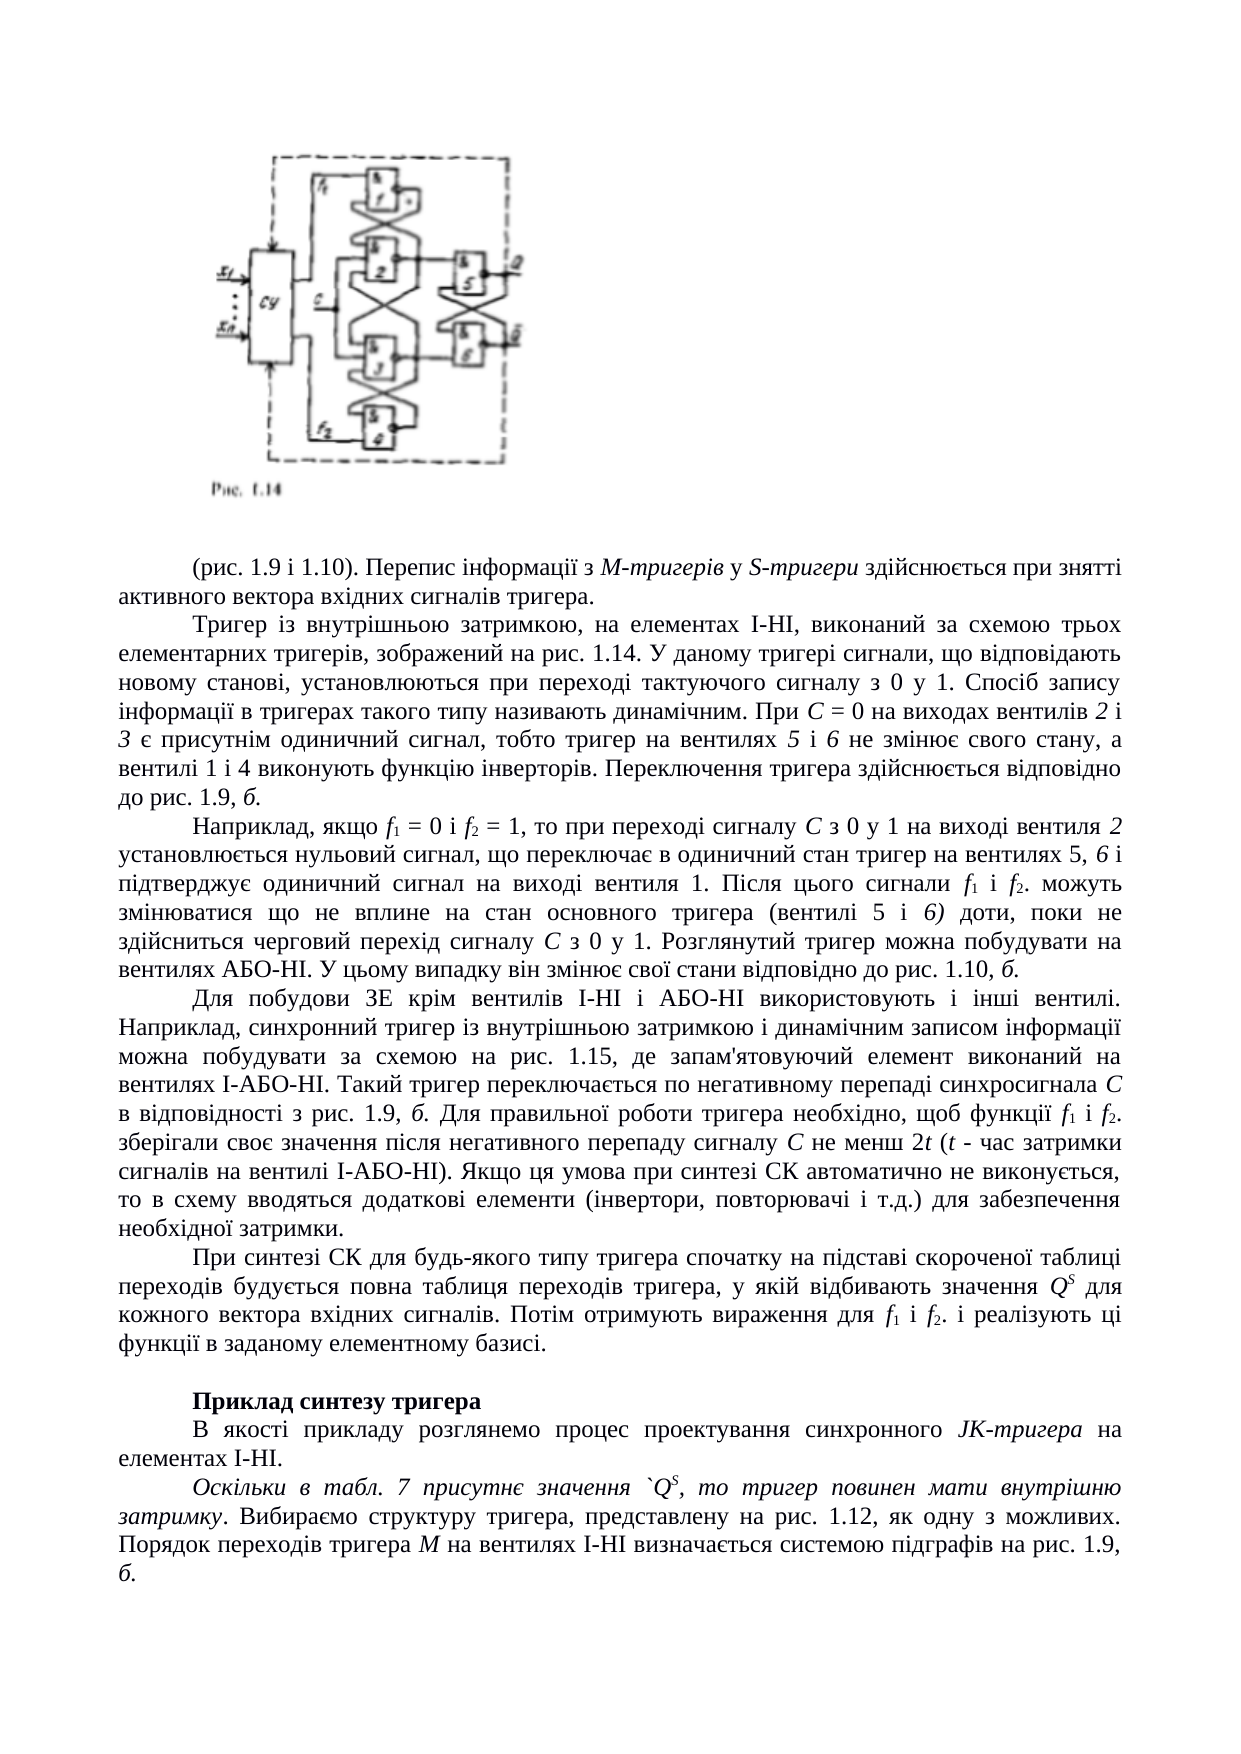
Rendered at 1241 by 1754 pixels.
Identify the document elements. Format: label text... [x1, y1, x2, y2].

text Наприклад, якщо f1 = 0 і f2 = 1, то при переході сигналу С з 0 у 1 на виході вентиля 2 установлюється нульовий сигнал, що переключає в одиничний стан тригер на вентилях 5, 6 і підтверджує одиничний сигнал на виході вентиля 1. Після цього сигнали f1 і f2. можуть змінюватися що не вплине на стан основного тригера (вентилі 5 і 6) доти, поки не здійсниться черговий перехід сигналу С з 0 у 1. Розглянутий тригер можна побудувати на вентилях АБО-НІ. У цьому випадку він змінює свої стани відповідно до рис. 1.10, б. [118, 811, 1122, 983]
text При синтезі СК для будь-якого типу тригера спочатку на підставі скороченої таблиці переходів будується повна таблиця переходів тригера, у якій відбивають значення QS для кожного вектора вхідних сигналів. Потім отримують вираження для f1 і f2. і реалізують ці функції в заданому елементному базисі. [118, 1242, 1122, 1357]
text Для побудови ЗЕ крім вентилів І-НІ і АБО-НІ використовують і інші вентилі. Наприклад, синхронний тригер із внутрішньою затримкою і динамічним записом інформації можна побудувати за схемою на рис. 1.15, де запам'ятовуючий елемент виконаний на вентилях І-АБО-НІ. Такий тригер переключається по негативному перепаді синхросигнала С в відповідності з рис. 1.9, б. Для правильної роботи тригера необхідно, щоб функції f1 і f2. зберігали своє значення після негативного перепаду сигналу C не менш 2t (t - час затримки сигналів на вентилі І-АБО-НІ). Якщо ця умова при синтезі СК автоматично не виконується, то в схему вводяться додаткові елементи (інвертори, повторювачі і т.д.) для забезпечення необхідної затримки. [118, 983, 1122, 1242]
text Оскільки в табл. 7 присутнє значення `QS, то тригер повинен мати внутрішню затримку. Вибираємо структуру тригера, представлену на рис. 1.12, як одну з можливих. Порядок переходів тригера М на вентилях І-НІ визначається системою підграфів на рис. 1.9, б. [118, 1472, 1122, 1587]
text (рис. 1.9 і 1.10). Перепис інформації з М-тригерів у S-тригери здійснюється при знятті активного вектора вхідних сигналів тригера. [118, 552, 1122, 609]
text В якості прикладу розглянемо процес проектування синхронного JK-тригера на елементах І-НІ. [118, 1414, 1122, 1472]
text Приклад синтезу тригера [118, 1386, 1122, 1414]
text Тригер із внутрішньою затримкою, на елементах І-НІ, виконаний за схемою трьох елементарних тригерів, зображений на рис. 1.14. У даному тригері сигнали, що відповідають новому станові, установлюються при переході тактуючого сигналу з 0 у 1. Спосіб запису інформації в тригерах такого типу називають динамічним. При С = 0 на виходах вентилів 2 і 3 є присутнім одиничний сигнал, тобто тригер на вентилях 5 і 6 не змінює свого стану, а вентилі 1 і 4 виконують функцію інверторів. Переключення тригера здійснюється відповідно до рис. 1.9, б. [118, 609, 1122, 811]
